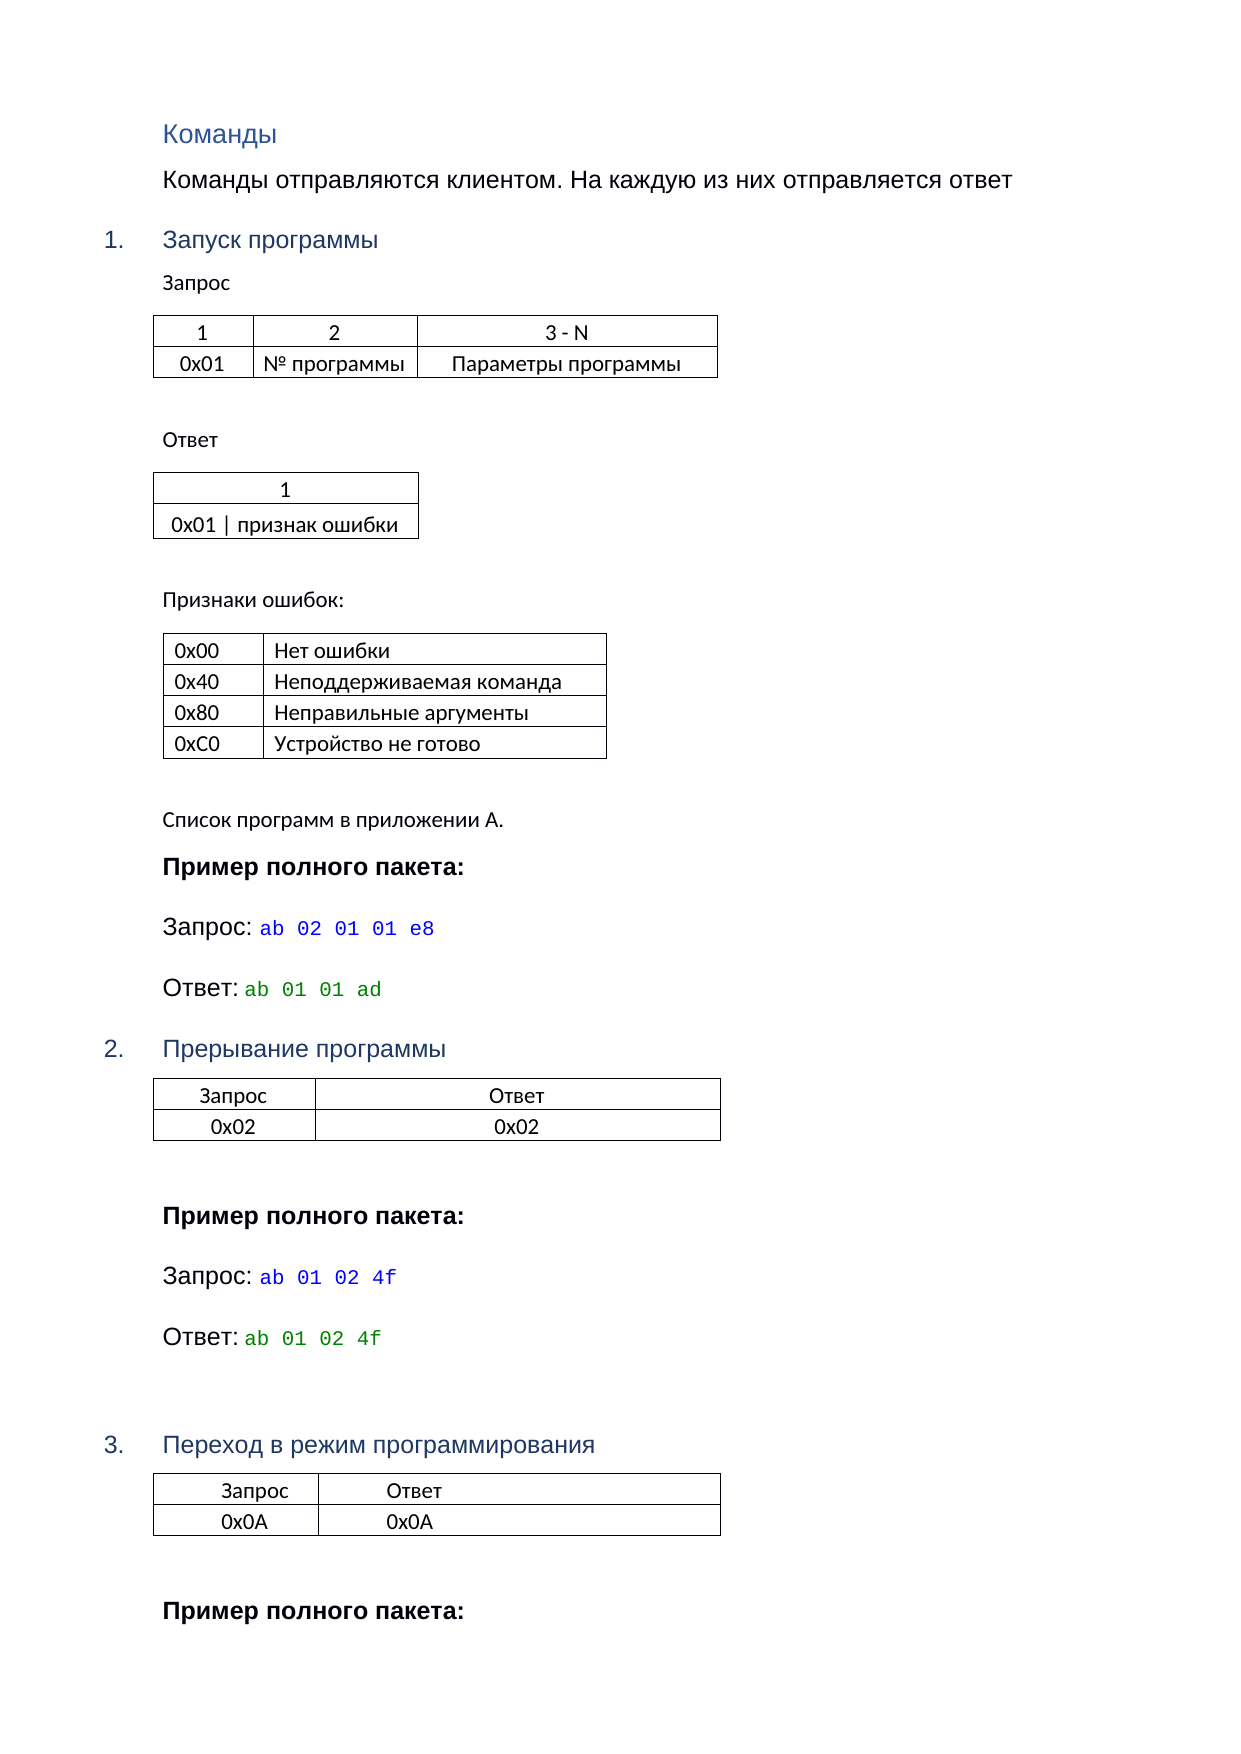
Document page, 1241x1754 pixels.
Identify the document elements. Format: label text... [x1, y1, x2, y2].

table_cell 0x02 [154, 1110, 315, 1140]
table_cell 0x80 [164, 696, 263, 726]
text Пример полного пакета: [162, 852, 1152, 881]
text Запрос: ab 01 02 4f [162, 1261, 1152, 1290]
text Признаки ошибок: [162, 586, 1152, 614]
table_header Запрос [154, 1474, 318, 1504]
text Ответ [162, 425, 1152, 453]
table_cell № программы [254, 347, 417, 377]
text Ответ: ab 01 02 4f [162, 1322, 1152, 1351]
table_cell 0x0A [154, 1505, 318, 1535]
table_cell Устройство не готово [264, 727, 606, 757]
table_cell Неправильные аргументы [264, 696, 606, 726]
text Ответ: ab 01 01 ad [162, 973, 1152, 1003]
table_cell 0x01 [154, 347, 253, 377]
table_header Нет ошибки [264, 634, 606, 664]
text Список программ в приложении А. [162, 805, 1152, 833]
text Пример полного пакета: [162, 1596, 1152, 1625]
table_cell Параметры программы [418, 347, 717, 377]
table_cell 0xC0 [164, 727, 263, 757]
text Запрос: ab 02 01 01 e8 [162, 912, 1152, 942]
table_header 3 - N [418, 316, 717, 346]
subtitle Запуск программы [103, 225, 1152, 253]
text Команды отправляются клиентом. На каждую из них отправляется ответ [103, 165, 1152, 194]
subtitle Переход в режим программирования [103, 1430, 1152, 1458]
table_header Запрос [154, 1079, 315, 1109]
table_header 2 [254, 316, 417, 346]
table_header 0x00 [164, 634, 263, 664]
table_cell 0x0A [319, 1505, 720, 1535]
subtitle Прерывание программы [103, 1034, 1152, 1063]
subtitle Команды [103, 118, 1152, 149]
text Запрос [162, 268, 1152, 296]
table_header Ответ [316, 1079, 720, 1109]
table_header 1 [154, 473, 418, 503]
table_header 1 [154, 316, 253, 346]
table_cell Неподдерживаемая команда [264, 665, 606, 695]
table_cell 0x01 | признак ошибки [154, 504, 418, 538]
table_cell 0x40 [164, 665, 263, 695]
table_cell 0x02 [316, 1110, 720, 1140]
text Пример полного пакета: [162, 1201, 1152, 1229]
table_header Ответ [319, 1474, 720, 1504]
